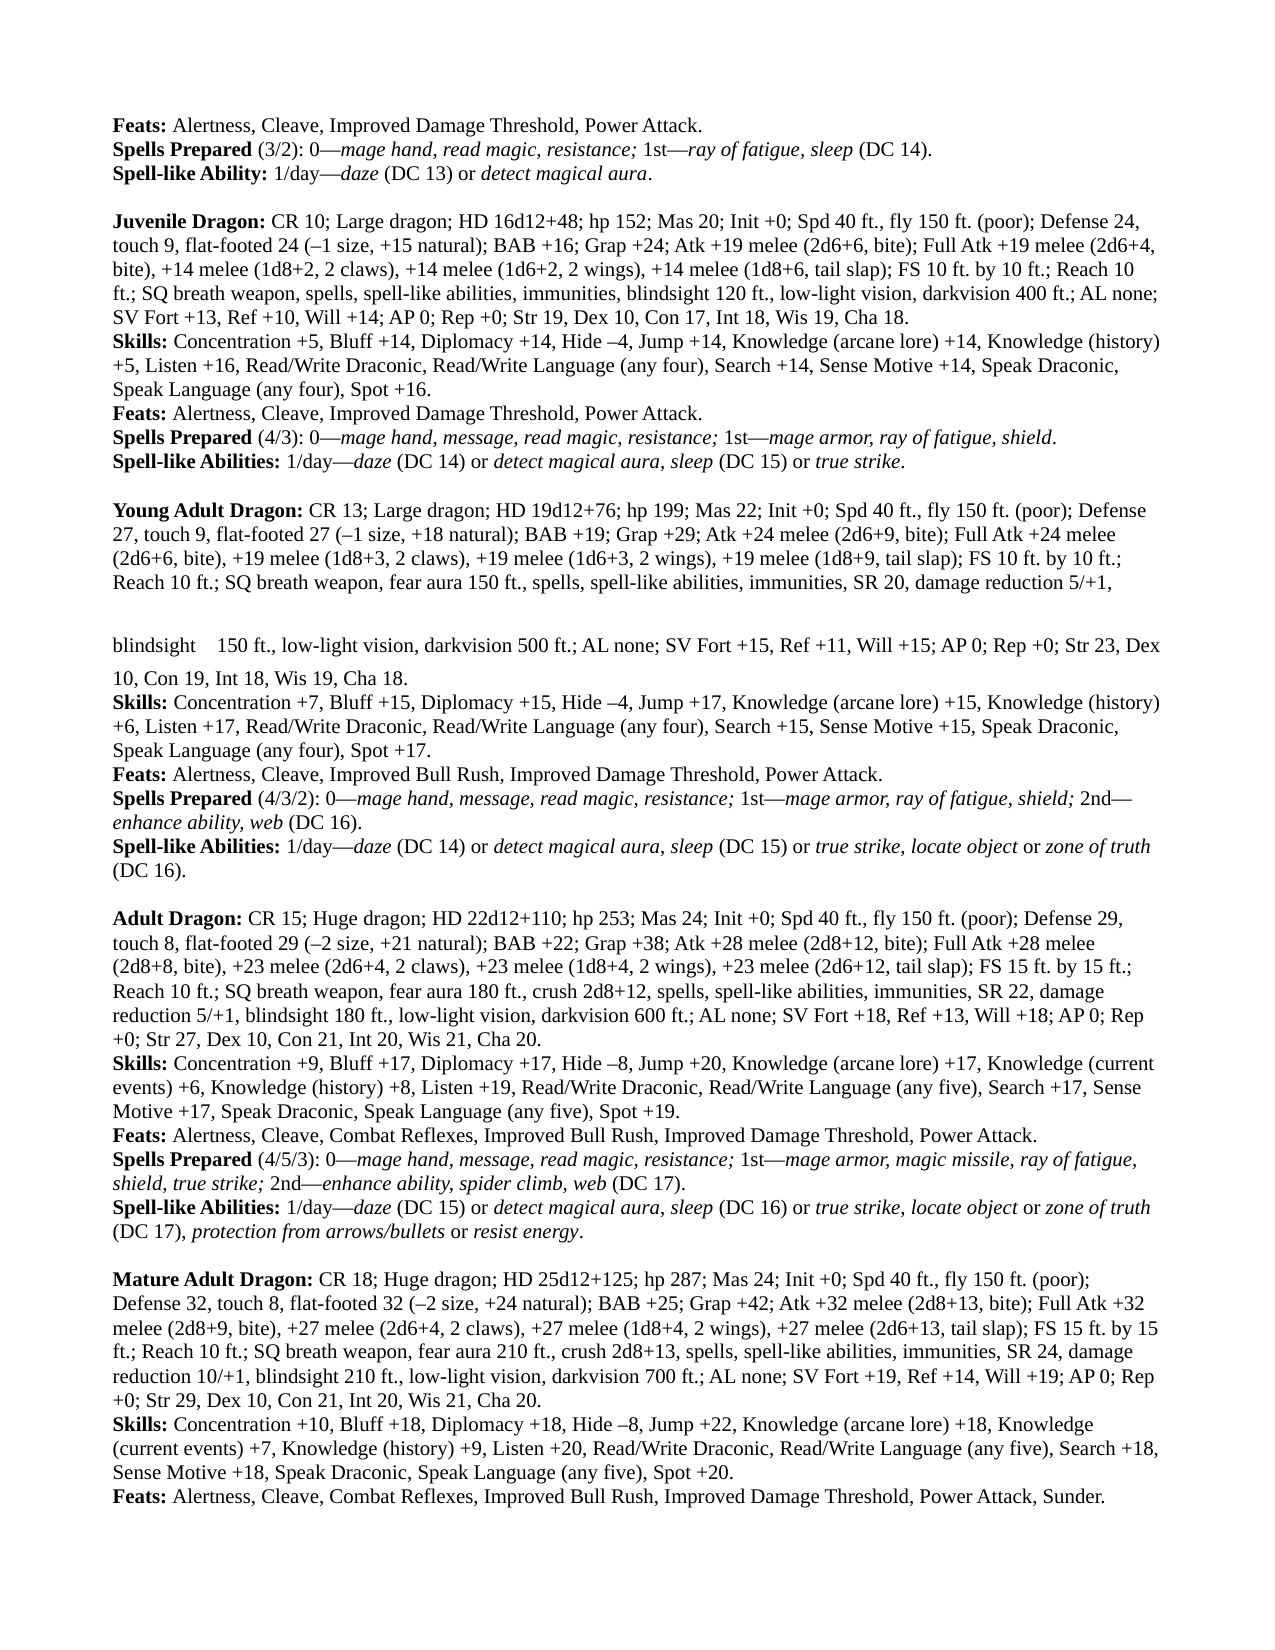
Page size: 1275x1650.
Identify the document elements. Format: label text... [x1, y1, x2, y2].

text Skills: Concentration +7, Bluff +15, Diplomacy +15, Hide –4, Jump +17, Knowledge (arcane lore) +15, Knowledge (history) +6, Listen +17, Read/Write Draconic, Read/Write Language (any four), Search +15, Sense Motive +15, Speak Draconic, Speak Language (any four), Spot +17. [112, 690, 1162, 762]
text Spell-like Abilities: 1/day—daze (DC 15) or detect magical aura, sleep (DC 16) or true strike, locate object or zone of truth (DC 17), protection from arrows/bullets or resist energy. [112, 1195, 1162, 1243]
text Feats: Alertness, Cleave, Improved Bull Rush, Improved Damage Threshold, Power Attack. [112, 762, 1162, 786]
text Feats: Alertness, Cleave, Improved Damage Threshold, Power Attack. [112, 401, 1162, 425]
text Spell-like Abilities: 1/day—daze (DC 14) or detect magical aura, sleep (DC 15) or true strike. [112, 449, 1162, 473]
text Juvenile Dragon: CR 10; Large dragon; HD 16d12+48; hp 152; Mas 20; Init +0; Spd 40 ft., fly 150 ft. (poor); Defense 24, touch 9, flat-footed 24 (–1 size, +15 natural); BAB +16; Grap +24; Atk +19 melee (2d6+6, bite); Full Atk +19 melee (2d6+4, bite), +14 melee (1d8+2, 2 claws), +14 melee (1d6+2, 2 wings), +14 melee (1d8+6, tail slap); FS 10 ft. by 10 ft.; Reach 10 ft.; SQ breath weapon, spells, spell-like abilities, immunities, blindsight 120 ft., low-light vision, darkvision 400 ft.; AL none; SV Fort +13, Ref +10, Will +14; AP 0; Rep +0; Str 19, Dex 10, Con 17, Int 18, Wis 19, Cha 18. [112, 209, 1162, 329]
text Spell-like Abilities: 1/day—daze (DC 14) or detect magical aura, sleep (DC 15) or true strike, locate object or zone of truth (DC 16). [112, 834, 1162, 882]
text Spell-like Ability: 1/day—daze (DC 13) or detect magical aura. [112, 161, 1162, 185]
text Skills: Concentration +5, Bluff +14, Diplomacy +14, Hide –4, Jump +14, Knowledge (arcane lore) +14, Knowledge (history) +5, Listen +16, Read/Write Draconic, Read/Write Language (any four), Search +14, Sense Motive +14, Speak Draconic, Speak Language (any four), Spot +16. [112, 329, 1162, 401]
text Feats: Alertness, Cleave, Combat Reflexes, Improved Bull Rush, Improved Damage Threshold, Power Attack. [112, 1123, 1162, 1147]
text Feats: Alertness, Cleave, Combat Reflexes, Improved Bull Rush, Improved Damage Threshold, Power Attack, Sunder. [112, 1484, 1162, 1508]
text Spells Prepared (4/5/3): 0—mage hand, message, read magic, resistance; 1st—mage armor, magic missile, ray of fatigue, shield, true strike; 2nd—enhance ability, spider climb, web (DC 17). [112, 1147, 1162, 1195]
text Adult Dragon: CR 15; Huge dragon; HD 22d12+110; hp 253; Mas 24; Init +0; Spd 40 ft., fly 150 ft. (poor); Defense 29, touch 8, flat-footed 29 (–2 size, +21 natural); BAB +22; Grap +38; Atk +28 melee (2d8+12, bite); Full Atk +28 melee (2d8+8, bite), +23 melee (2d6+4, 2 claws), +23 melee (1d8+4, 2 wings), +23 melee (2d6+12, tail slap); FS 15 ft. by 15 ft.; Reach 10 ft.; SQ breath weapon, fear aura 180 ft., crush 2d8+12, spells, spell-like abilities, immunities, SR 22, damage reduction 5/+1, blindsight 180 ft., low-light vision, darkvision 600 ft.; AL none; SV Fort +18, Ref +13, Will +18; AP 0; Rep +0; Str 27, Dex 10, Con 21, Int 20, Wis 21, Cha 20. [112, 906, 1162, 1051]
text Spells Prepared (4/3/2): 0—mage hand, message, read magic, resistance; 1st—mage armor, ray of fatigue, shield; 2nd—enhance ability, web (DC 16). [112, 786, 1162, 834]
text Mature Adult Dragon: CR 18; Huge dragon; HD 25d12+125; hp 287; Mas 24; Init +0; Spd 40 ft., fly 150 ft. (poor); Defense 32, touch 8, flat-footed 32 (–2 size, +24 natural); BAB +25; Grap +42; Atk +32 melee (2d8+13, bite); Full Atk +32 melee (2d8+9, bite), +27 melee (2d6+4, 2 claws), +27 melee (1d8+4, 2 wings), +27 melee (2d6+13, tail slap); FS 15 ft. by 15 ft.; Reach 10 ft.; SQ breath weapon, fear aura 210 ft., crush 2d8+13, spells, spell-like abilities, immunities, SR 24, damage reduction 10/+1, blindsight 210 ft., low-light vision, darkvision 700 ft.; AL none; SV Fort +19, Ref +14, Will +19; AP 0; Rep +0; Str 29, Dex 10, Con 21, Int 20, Wis 21, Cha 20. [112, 1267, 1162, 1412]
text Feats: Alertness, Cleave, Improved Damage Threshold, Power Attack. [112, 112, 1162, 137]
text Young Adult Dragon: CR 13; Large dragon; HD 19d12+76; hp 199; Mas 22; Init +0; Spd 40 ft., fly 150 ft. (poor); Defense 27, touch 9, flat-footed 27 (–1 size, +18 natural); BAB +19; Grap +29; Atk +24 melee (2d6+9, bite); Full Atk +24 melee (2d6+6, bite), +19 melee (1d8+3, 2 claws), +19 melee (1d6+3, 2 wings), +19 melee (1d8+9, tail slap); FS 10 ft. by 10 ft.; Reach 10 ft.; SQ breath weapon, fear aura 150 ft., spells, spell-like abilities, immunities, SR 20, damage reduction 5/+1, blindsight 150 ft., low-light vision, darkvision 500 ft.; AL none; SV Fort +15, Ref +11, Will +15; AP 0; Rep +0; Str 23, Dex 10, Con 19, Int 18, Wis 19, Cha 18. [112, 497, 1162, 690]
text Skills: Concentration +9, Bluff +17, Diplomacy +17, Hide –8, Jump +20, Knowledge (arcane lore) +17, Knowledge (current events) +6, Knowledge (history) +8, Listen +19, Read/Write Draconic, Read/Write Language (any five), Search +17, Sense Motive +17, Speak Draconic, Speak Language (any five), Spot +19. [112, 1051, 1162, 1123]
text Spells Prepared (3/2): 0—mage hand, read magic, resistance; 1st—ray of fatigue, sleep (DC 14). [112, 137, 1162, 161]
text Spells Prepared (4/3): 0—mage hand, message, read magic, resistance; 1st—mage armor, ray of fatigue, shield. [112, 425, 1162, 449]
text Skills: Concentration +10, Bluff +18, Diplomacy +18, Hide –8, Jump +22, Knowledge (arcane lore) +18, Knowledge (current events) +7, Knowledge (history) +9, Listen +20, Read/Write Draconic, Read/Write Language (any five), Search +18, Sense Motive +18, Speak Draconic, Speak Language (any five), Spot +20. [112, 1412, 1162, 1484]
